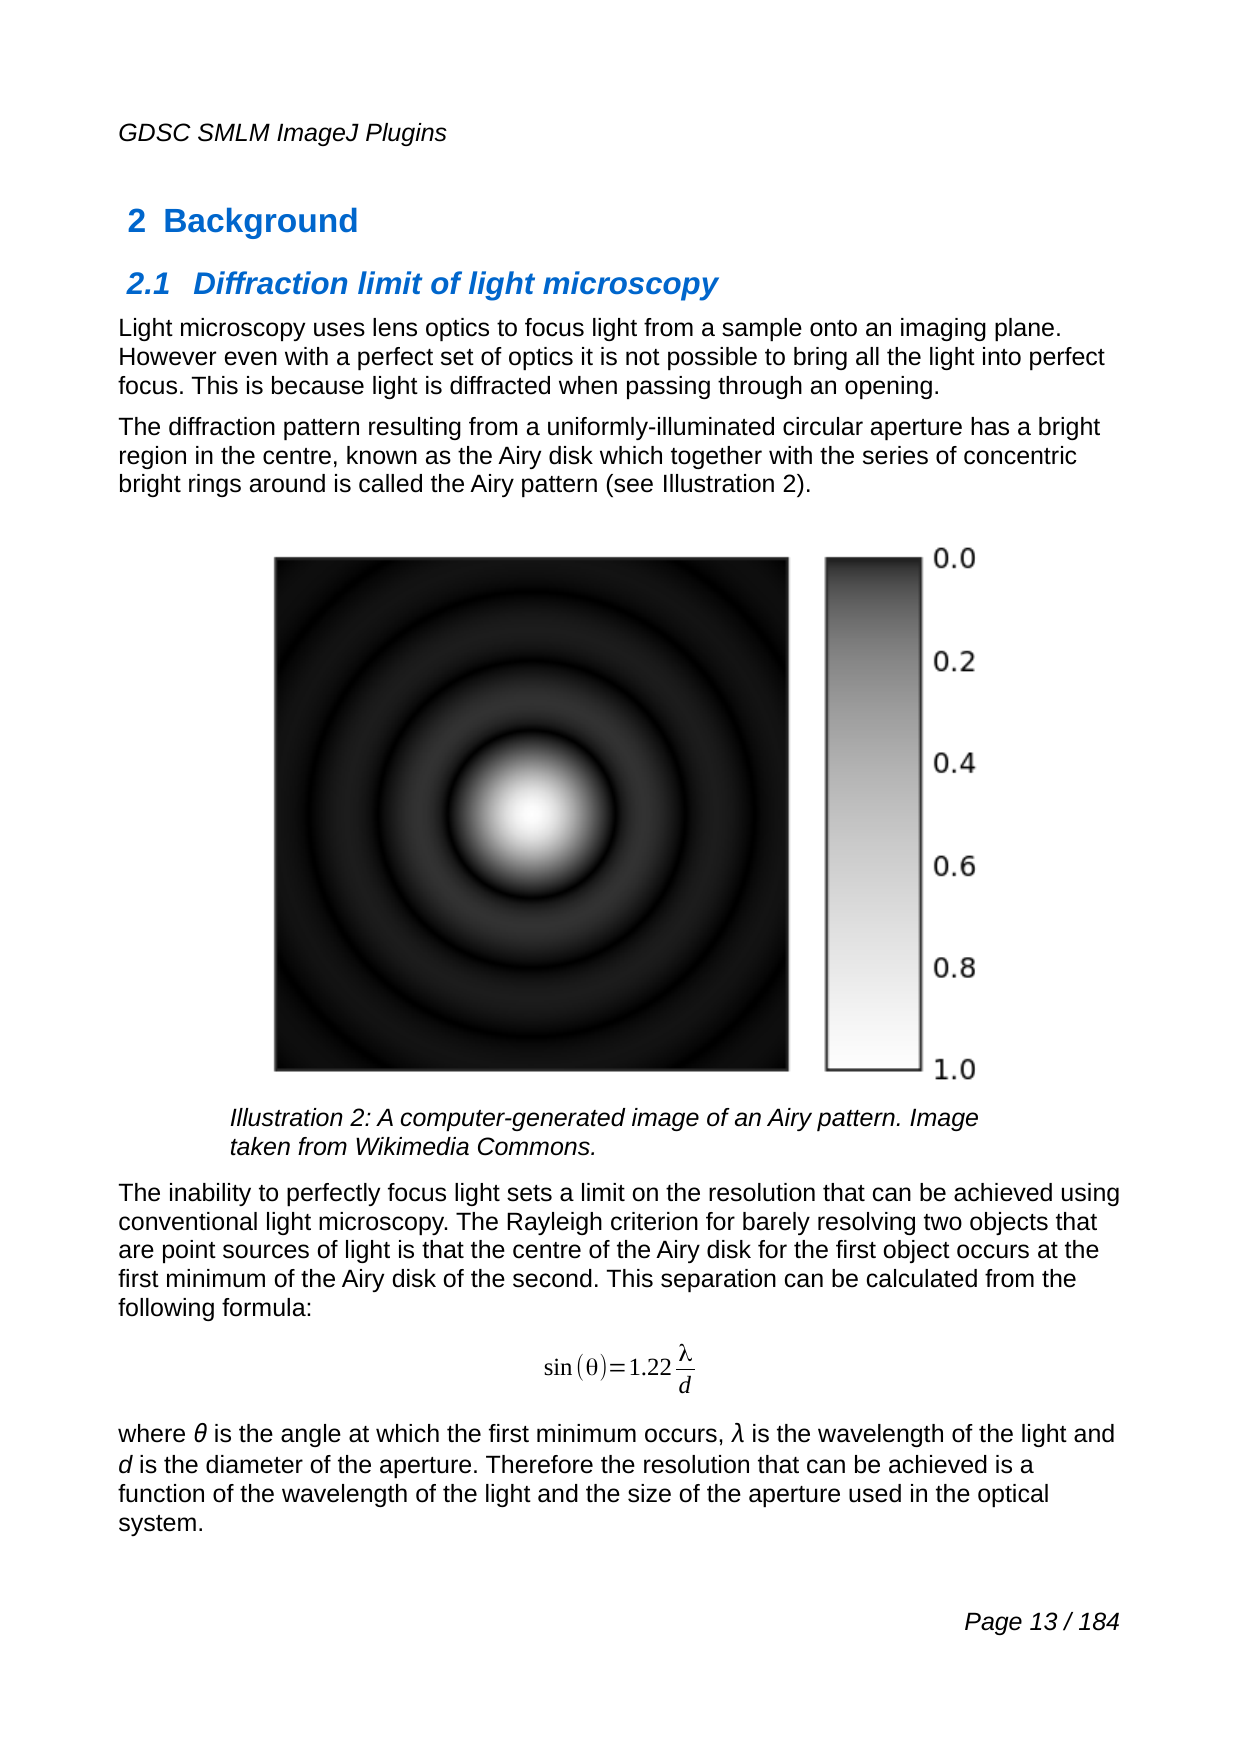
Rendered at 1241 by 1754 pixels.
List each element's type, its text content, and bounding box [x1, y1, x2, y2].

subtitle Background [118, 201, 1122, 240]
text Light microscopy uses lens optics to focus light from a sample onto an imaging plane. However even with a perfect set of optics it is not possible to bring all the light into perfect focus. This is because light is diffracted when passing through an opening. [118, 313, 1122, 399]
text The inability to perfectly focus light sets a limit on the resolution that can be achieved using conventional light microscopy. The Rayleigh criterion for barely resolving two objects that are point sources of light is that the centre of the Airy disk for the first object occurs at the first minimum of the Airy disk of the second. This separation can be calculated from the following formula: [118, 1178, 1122, 1322]
picture [229, 523, 1011, 1103]
text where θ is the angle at which the first minimum occurs, λ is the wavelength of the light and d is the diameter of the aperture. Therefore the resolution that can be achieved is a function of the wavelength of the light and the size of the aperture used in the optical system. [118, 1416, 1122, 1536]
subtitle Diffraction limit of light microscopy [118, 265, 1122, 301]
text Illustration 2: A computer-generated image of an Airy pattern. Image taken from Wikimedia Commons. [229, 1103, 1011, 1160]
text The diffraction pattern resulting from a uniformly-illuminated circular aperture has a bright region in the centre, known as the Airy disk which together with the series of concentric bright rings around is called the Airy pattern (see Illustration 2). [118, 412, 1122, 498]
